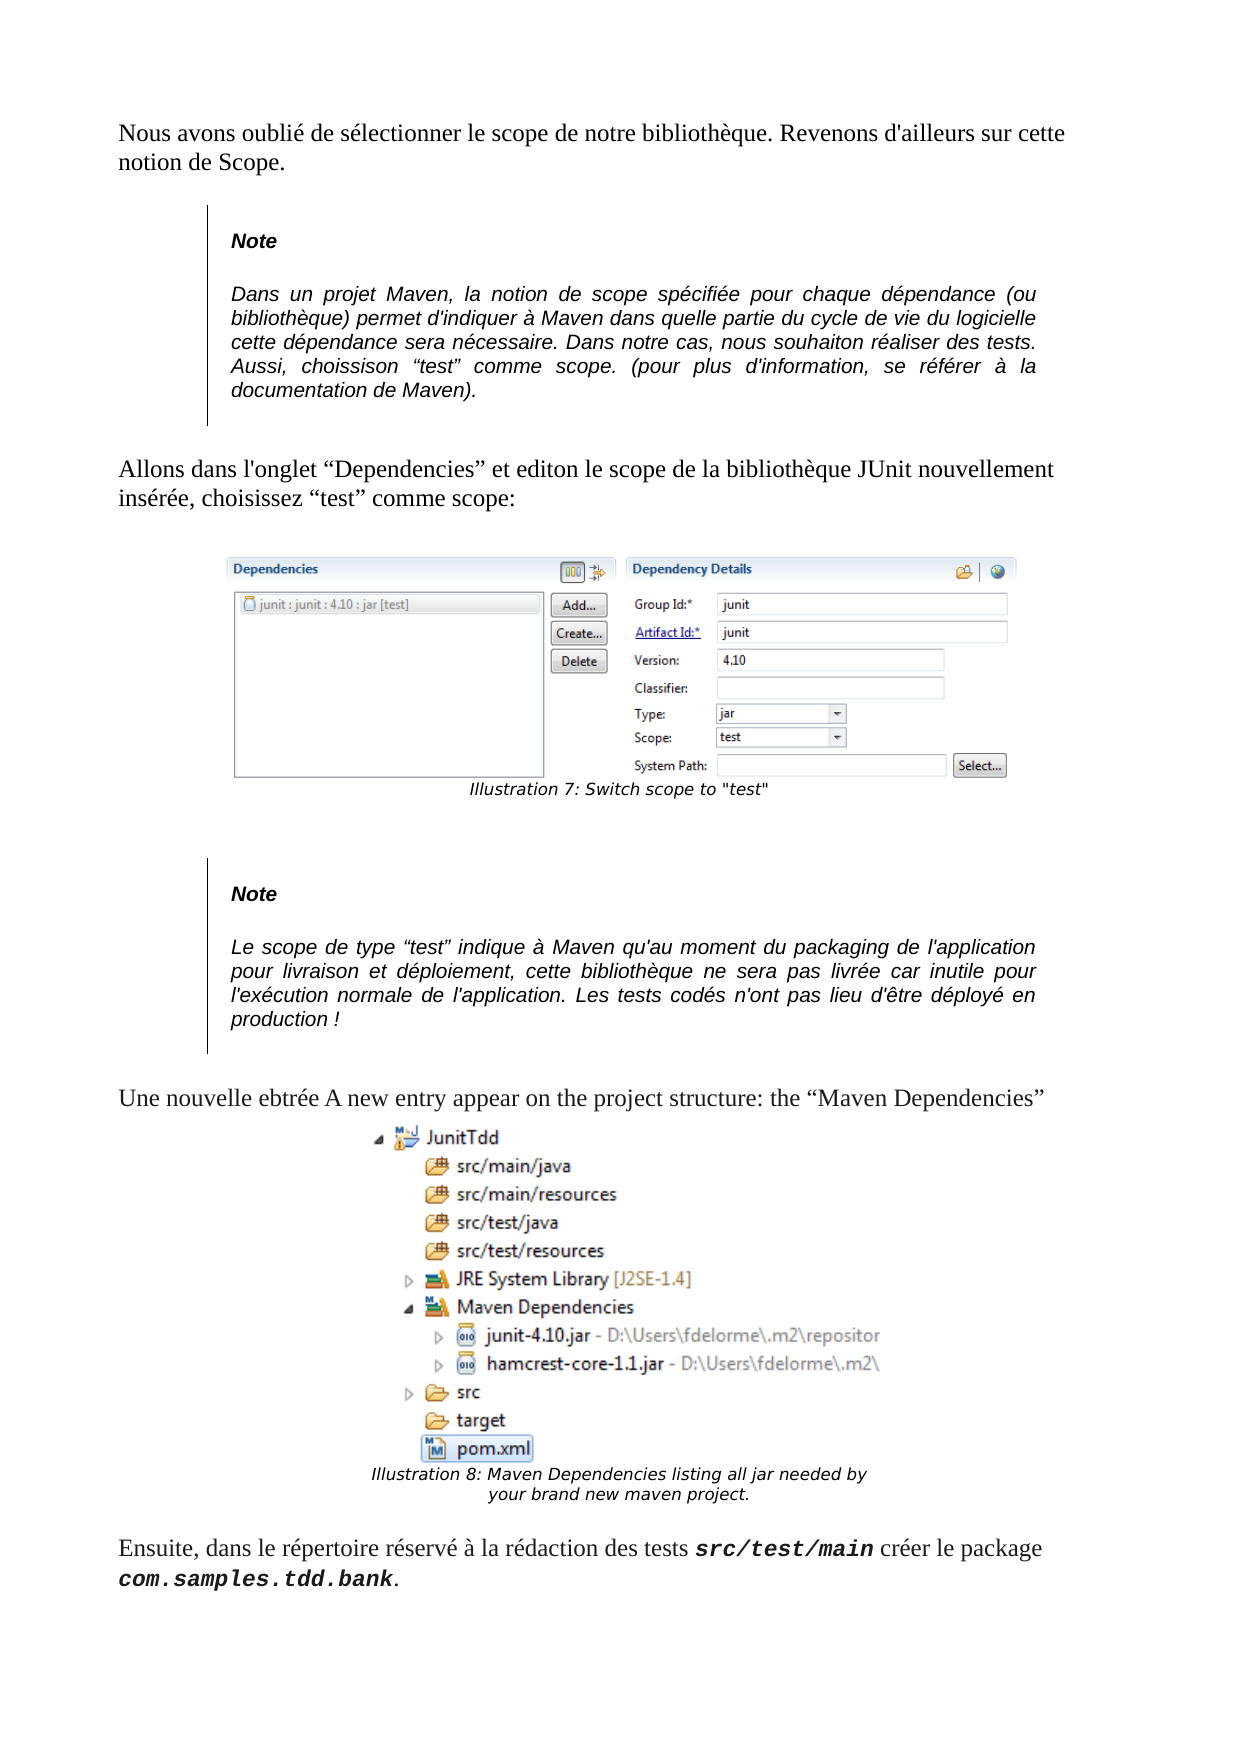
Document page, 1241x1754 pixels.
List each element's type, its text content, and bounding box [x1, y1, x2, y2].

text Illustration 7: Switch scope to "test" [218, 781, 1022, 800]
text Nous avons oublié de sélectionner le scope de notre bibliothèque. Revenons d'ailleurs sur cette notion de Scope. [118, 118, 1122, 176]
text Allons dans l'onglet “Dependencies” et editon le scope de la bibliothèque JUnit nouvellement insérée, choisissez “test” comme scope: [118, 454, 1122, 512]
text Note [208, 858, 1063, 906]
text Note [208, 205, 1063, 253]
text Illustration 8: Maven Dependencies listing all jar needed by your brand new maven project. [361, 1466, 879, 1504]
text Une nouvelle ebtrée A new entry appear on the project structure: the “Maven Dependencies” [118, 1083, 1122, 1112]
text Dans un projet Maven, la notion de scope spécifiée pour chaque dépendance (ou bibliothèque) permet d'indiquer à Maven dans quelle partie du cycle de vie du logicielle cette dépendance sera nécessaire. Dans notre cas, nous souhaiton réaliser des tests. Aussi, choissison “test” comme scope. (pour plus d'information, se référer à la documentation de Maven). [208, 258, 1063, 426]
picture [361, 1124, 880, 1466]
text Ensuite, dans le répertoire réservé à la rédaction des tests src/test/main créer le package com.samples.tdd.bank. [118, 1533, 1122, 1593]
picture [218, 553, 1023, 781]
text Le scope de type “test” indique à Maven qu'au moment du packaging de l'application pour livraison et déploiement, cette bibliothèque ne sera pas livrée car inutile pour l'exécution normale de l'application. Les tests codés n'ont pas lieu d'être déployé en production ! [208, 911, 1063, 1054]
